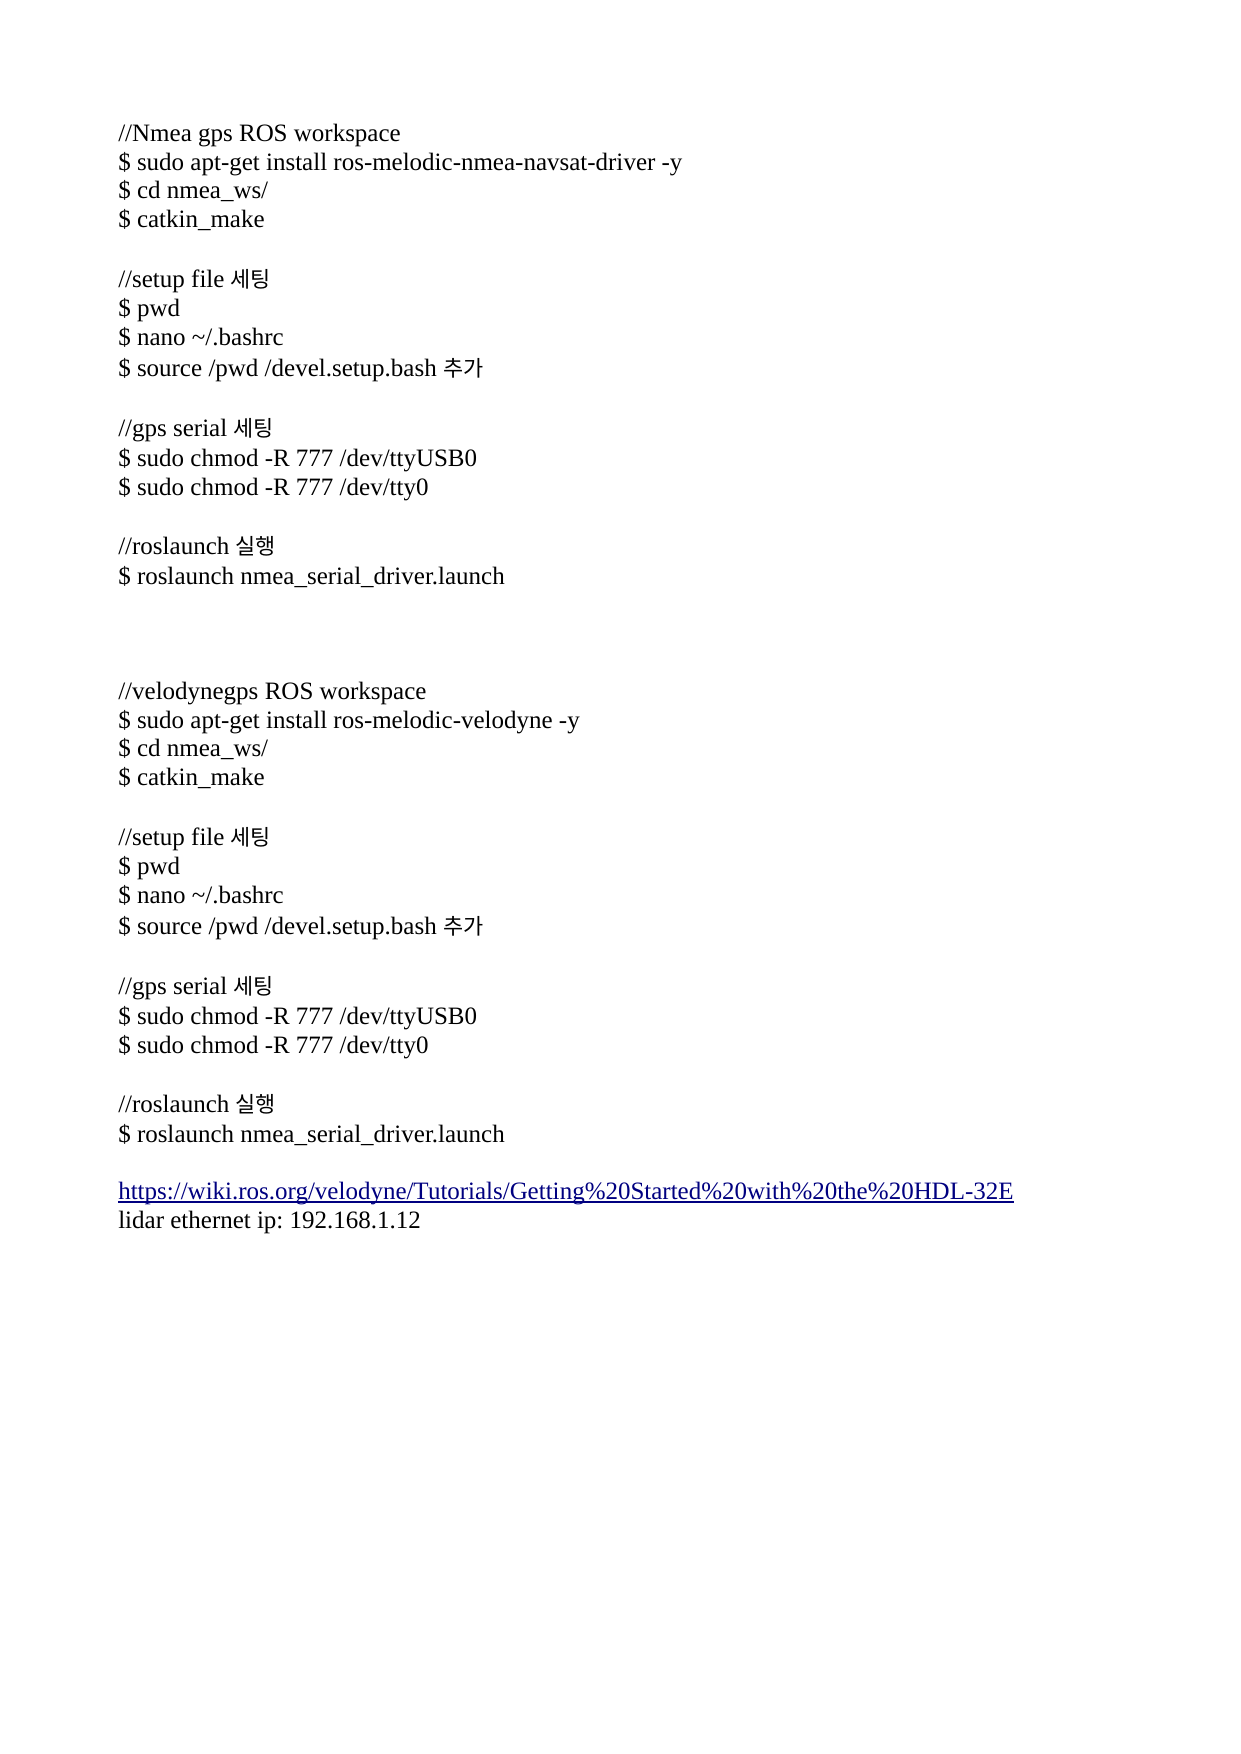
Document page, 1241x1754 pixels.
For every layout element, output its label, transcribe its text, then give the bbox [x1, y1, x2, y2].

text //roslaunch 실행 [118, 1087, 1122, 1119]
text $ sudo apt-get install ros-melodic-velodyne -y [118, 705, 1122, 733]
text $ catkin_make [118, 762, 1122, 791]
text $ source /pwd /devel.setup.bash 추가 [118, 351, 1122, 383]
text $ nano ~/.bashrc [118, 322, 1122, 351]
text //gps serial 세팅 [118, 969, 1122, 1001]
text $ sudo chmod -R 777 /dev/tty0 [118, 1030, 1122, 1058]
text $ cd nmea_ws/ [118, 733, 1122, 762]
text //setup file 세팅 [118, 262, 1122, 293]
text $ sudo chmod -R 777 /dev/ttyUSB0 [118, 1001, 1122, 1030]
text //gps serial 세팅 [118, 411, 1122, 443]
text $ source /pwd /devel.setup.bash 추가 [118, 909, 1122, 941]
text https://wiki.ros.org/velodyne/Tutorials/Getting%20Started%20with%20the%20HDL-32E [118, 1176, 1122, 1205]
text //roslaunch 실행 [118, 529, 1122, 561]
text //setup file 세팅 [118, 820, 1122, 851]
text $ cd nmea_ws/ [118, 176, 1122, 204]
text $ pwd [118, 293, 1122, 322]
text $ sudo chmod -R 777 /dev/ttyUSB0 [118, 443, 1122, 472]
text $ catkin_make [118, 204, 1122, 233]
text $ roslaunch nmea_serial_driver.launch [118, 1119, 1122, 1148]
text $ sudo apt-get install ros-melodic-nmea-navsat-driver -y [118, 147, 1122, 176]
text //velodynegps ROS workspace [118, 676, 1122, 705]
text $ pwd [118, 851, 1122, 880]
text $ nano ~/.bashrc [118, 880, 1122, 909]
text //Nmea gps ROS workspace [118, 118, 1122, 147]
text $ roslaunch nmea_serial_driver.launch [118, 561, 1122, 590]
text $ sudo chmod -R 777 /dev/tty0 [118, 472, 1122, 501]
text lidar ethernet ip: 192.168.1.12 [118, 1205, 1122, 1234]
